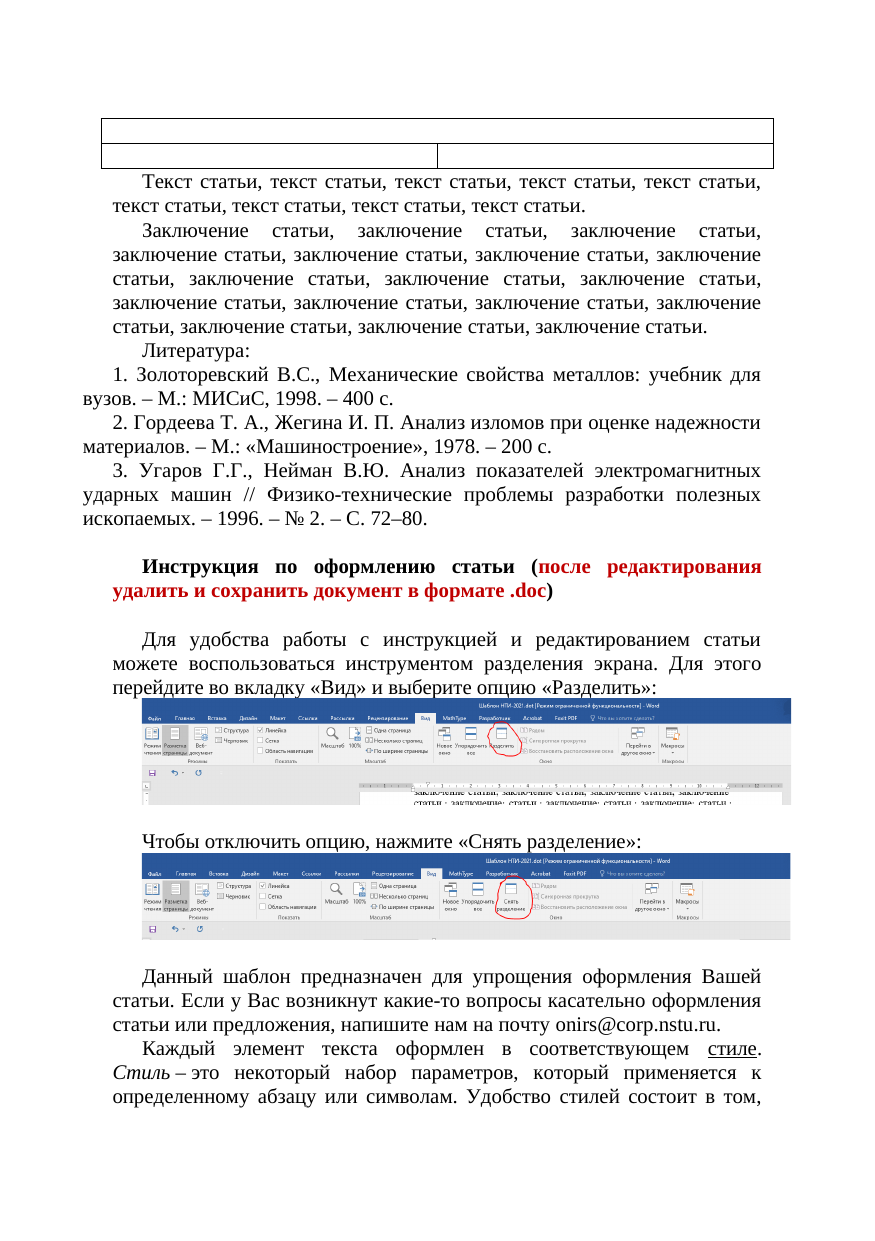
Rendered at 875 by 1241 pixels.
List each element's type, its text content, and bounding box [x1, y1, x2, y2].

text 3. Угаров Г.Г., Нейман В.Ю. Анализ показателей электромагнитных ударных машин // Физико-технические проблемы разработки полезных ископаемых. – 1996. – № 2. – С. 72–80. [83, 458, 762, 530]
text Для удобства работы с инструкцией и редактированием статьи можете воспользоваться инструментом разделения экрана. Для этого перейдите во вкладку «Вид» и выберите опцию «Разделить»: [112, 627, 762, 699]
text 2. Гордеева Т. А., Жегина И. П. Анализ изломов при оценке надежности материалов. – М.: «Машиностроение», 1978. – 200 с. [83, 410, 762, 458]
text Инструкция по оформлению статьи (после редактирования удалить и сохранить документ в формате .doc) [112, 554, 762, 602]
text 1. Золоторевский В.С., Механические свойства металлов: учебник для вузов. – М.: МИСиС, 1998. – 400 с. [83, 362, 762, 410]
table_cell [438, 144, 773, 168]
text Литература: [112, 338, 762, 362]
text Чтобы отключить опцию, нажмите «Снять разделение»: [112, 829, 762, 853]
text Заключение статьи, заключение статьи, заключение статьи, заключение статьи, заключение статьи, заключение статьи, заключение статьи, заключение статьи, заключение статьи, заключение статьи, заключение статьи, заключение статьи, заключение статьи, заключение статьи, заключение статьи, заключение статьи, заключение статьи. [112, 217, 762, 338]
text Текст статьи, текст статьи, текст статьи, текст статьи, текст статьи, текст статьи, текст статьи, текст статьи, текст статьи. [112, 169, 762, 217]
text Данный шаблон предназначен для упрощения оформления Вашей статьи. Если у Вас возникнут какие-то вопросы касательно оформления статьи или предложения, напишите нам на почту onirs@corp.nstu.ru. [112, 964, 762, 1036]
table_cell [102, 144, 437, 168]
picture [141, 698, 792, 805]
picture [141, 853, 791, 940]
text Каждый элемент текста оформлен в соответствующем стиле. Стиль – это некоторый набор параметров, который применяется к определенному абзацу или символам. Удобство стилей состоит в том, [112, 1036, 762, 1108]
table_cell [102, 119, 773, 143]
